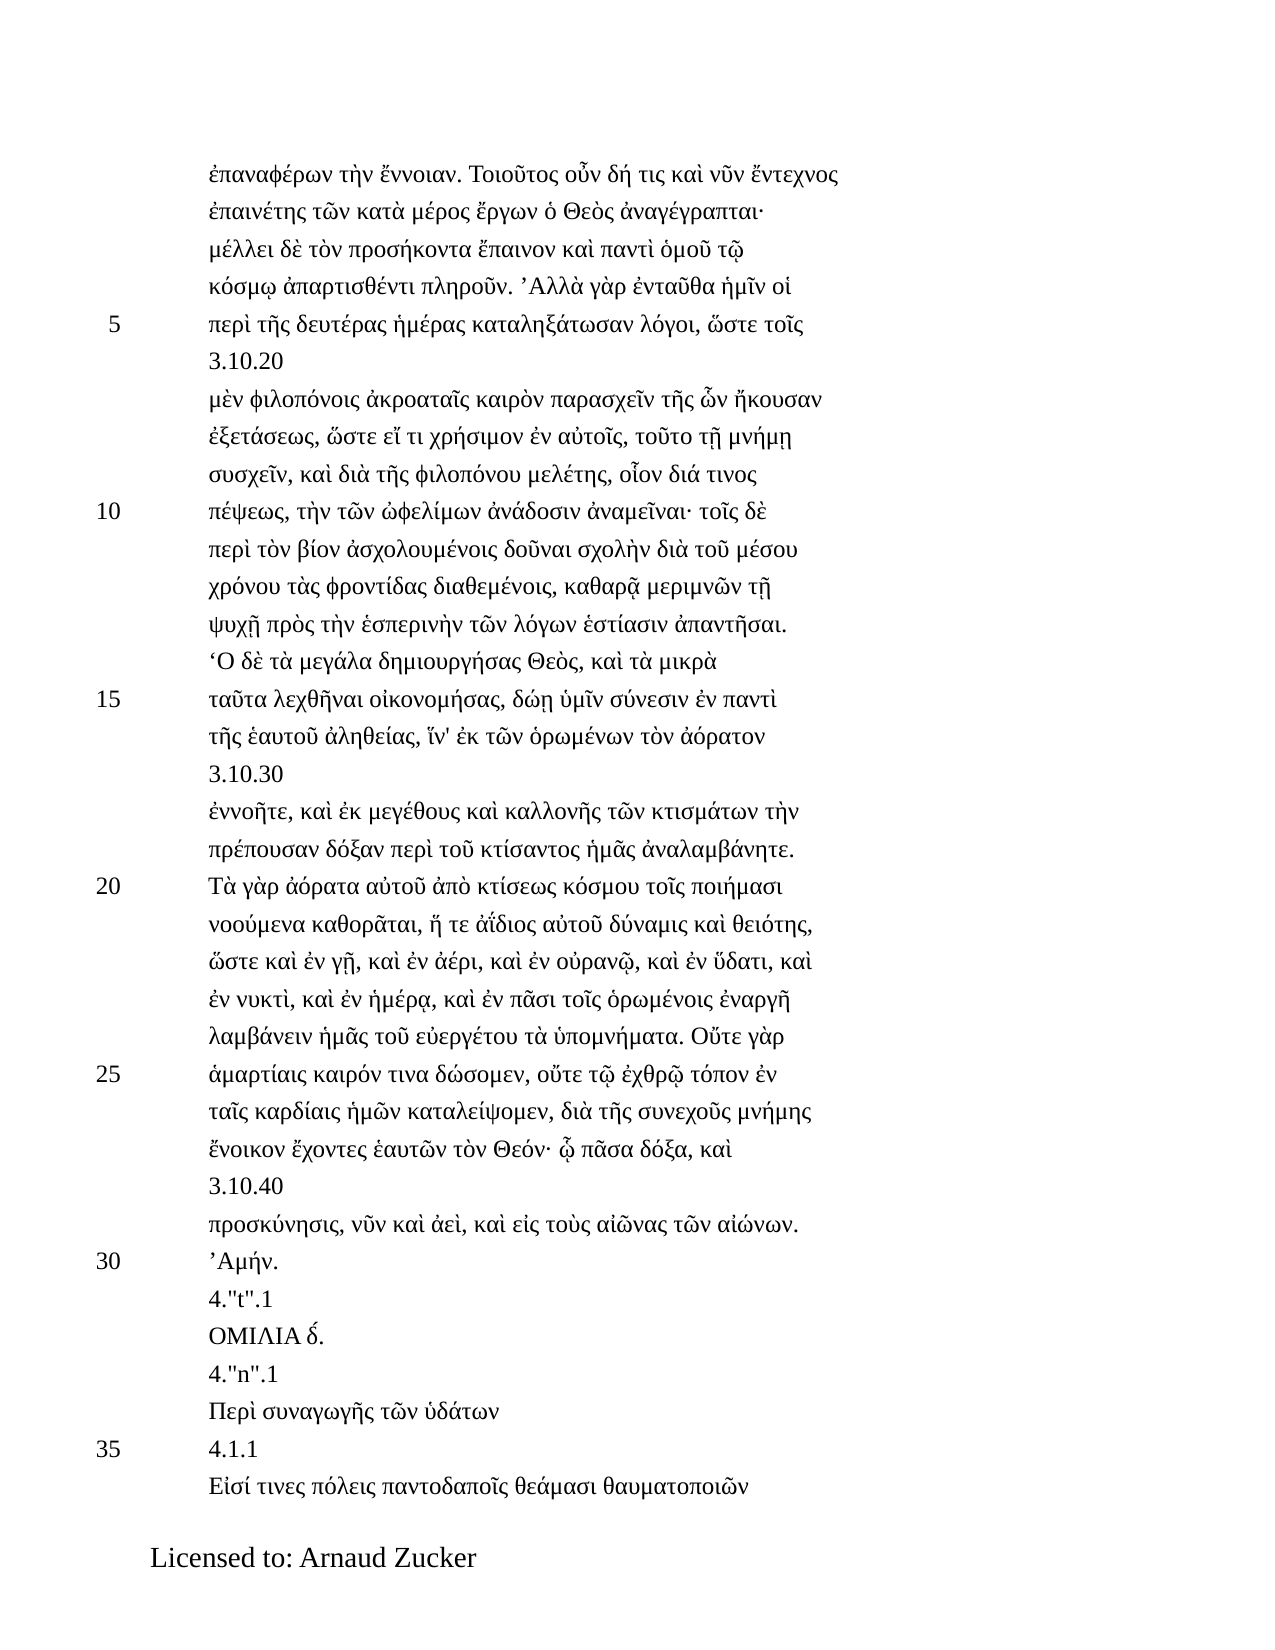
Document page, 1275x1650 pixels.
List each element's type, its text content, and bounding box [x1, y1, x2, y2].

text μὲν ϕιλοπόνοις ἀκροαταῖς καιρὸν παρασχεῖν τῆς ὧν ἤκουσαν ἐξετάσεως, ὥστε εἴ τι χρήσιμον ἐν αὐτοῖς, τοῦτο τῇ μνήμῃ συσχεῖν, καὶ διὰ τῆς ϕιλοπόνου μελέτης, οἷον διά τινος πέψεως, τὴν τῶν ὠϕελίμων ἀνάδοσιν ἀναμεῖναι· τοῖς δὲ περὶ τὸν βίον ἀσχολουμένοις δοῦναι σχολὴν διὰ τοῦ μέσου χρόνου τὰς ϕροντίδας διαθεμένοις, καθαρᾷ μεριμνῶν τῇ ψυχῇ πρὸς τὴν ἑσπερινὴν τῶν λόγων ἑστίασιν ἀπαντῆσαι. ‘Ο δὲ τὰ μεγάλα δημιουργήσας Θεὸς, καὶ τὰ μικρὰ ταῦτα λεχθῆναι οἰκονομήσας, δώῃ ὑμῖν σύνεσιν ἐν παντὶ τῆς ἑαυτοῦ ἀληθείας, ἵν' ἐκ τῶν ὁρωμένων τὸν ἀόρατον [202, 375, 1125, 750]
text ἐννοῆτε, καὶ ἐκ μεγέθους καὶ καλλονῆς τῶν κτισμάτων τὴν πρέπουσαν δόξαν περὶ τοῦ κτίσαντος ἡμᾶς ἀναλαμβάνητε. Τὰ γὰρ ἀόρατα αὐτοῦ ἀπὸ κτίσεως κόσμου τοῖς ποιήμασι νοούμενα καθορᾶται, ἥ τε ἀΐδιος αὐτοῦ δύναμις καὶ θειότης, ὥστε καὶ ἐν γῇ, καὶ ἐν ἀέρι, καὶ ἐν οὐρανῷ, καὶ ἐν ὕδατι, καὶ ἐν νυκτὶ, καὶ ἐν ἡμέρᾳ, καὶ ἐν πᾶσι τοῖς ὁρωμένοις ἐναργῆ λαμβάνειν ἡμᾶς τοῦ εὐεργέτου τὰ ὑπομνήματα. Οὔτε γὰρ ἁμαρτίαις καιρόν τινα δώσομεν, οὔτε τῷ ἐχθρῷ τόπον ἐν ταῖς καρδίαις ἡμῶν καταλείψομεν, διὰ τῆς συνεχοῦς μνήμης ἔνοικον ἔχοντες ἑαυτῶν τὸν Θεόν· ᾧ πᾶσα δόξα, καὶ [202, 787, 1125, 1162]
text 4."n".1 [202, 1350, 1125, 1387]
text 3.10.20 [202, 337, 1125, 375]
text προσκύνησις, νῦν καὶ ἀεὶ, καὶ εἰς τοὺς αἰῶνας τῶν αἰώνων. ’Αμήν. [202, 1200, 1125, 1275]
text ἐπαναϕέρων τὴν ἔννοιαν. Τοιοῦτος οὖν δή τις καὶ νῦν ἔντεχνος ἐπαινέτης τῶν κατὰ μέρος ἔργων ὁ Θεὸς ἀναγέγραπται· μέλλει δὲ τὸν προσήκοντα ἔπαινον καὶ παντὶ ὁμοῦ τῷ κόσμῳ ἀπαρτισθέντι πληροῦν. ’Αλλὰ γὰρ ἐνταῦθα ἡμῖν οἱ περὶ τῆς δευτέρας ἡμέρας καταληξάτωσαν λόγοι, ὥστε τοῖς [202, 150, 1125, 337]
text 4.1.1 [202, 1425, 1125, 1462]
text 3.10.30 [202, 750, 1125, 787]
text ΟΜΙΛΙΑ δ́. [202, 1312, 1125, 1350]
text Περὶ συναγωγῆς τῶν ὑδάτων [202, 1387, 1125, 1425]
text 3.10.40 [202, 1162, 1125, 1200]
text Εἰσί τινες πόλεις παντοδαποῖς θεάμασι θαυματοποιῶν [202, 1462, 1125, 1500]
text 4."t".1 [202, 1275, 1125, 1312]
